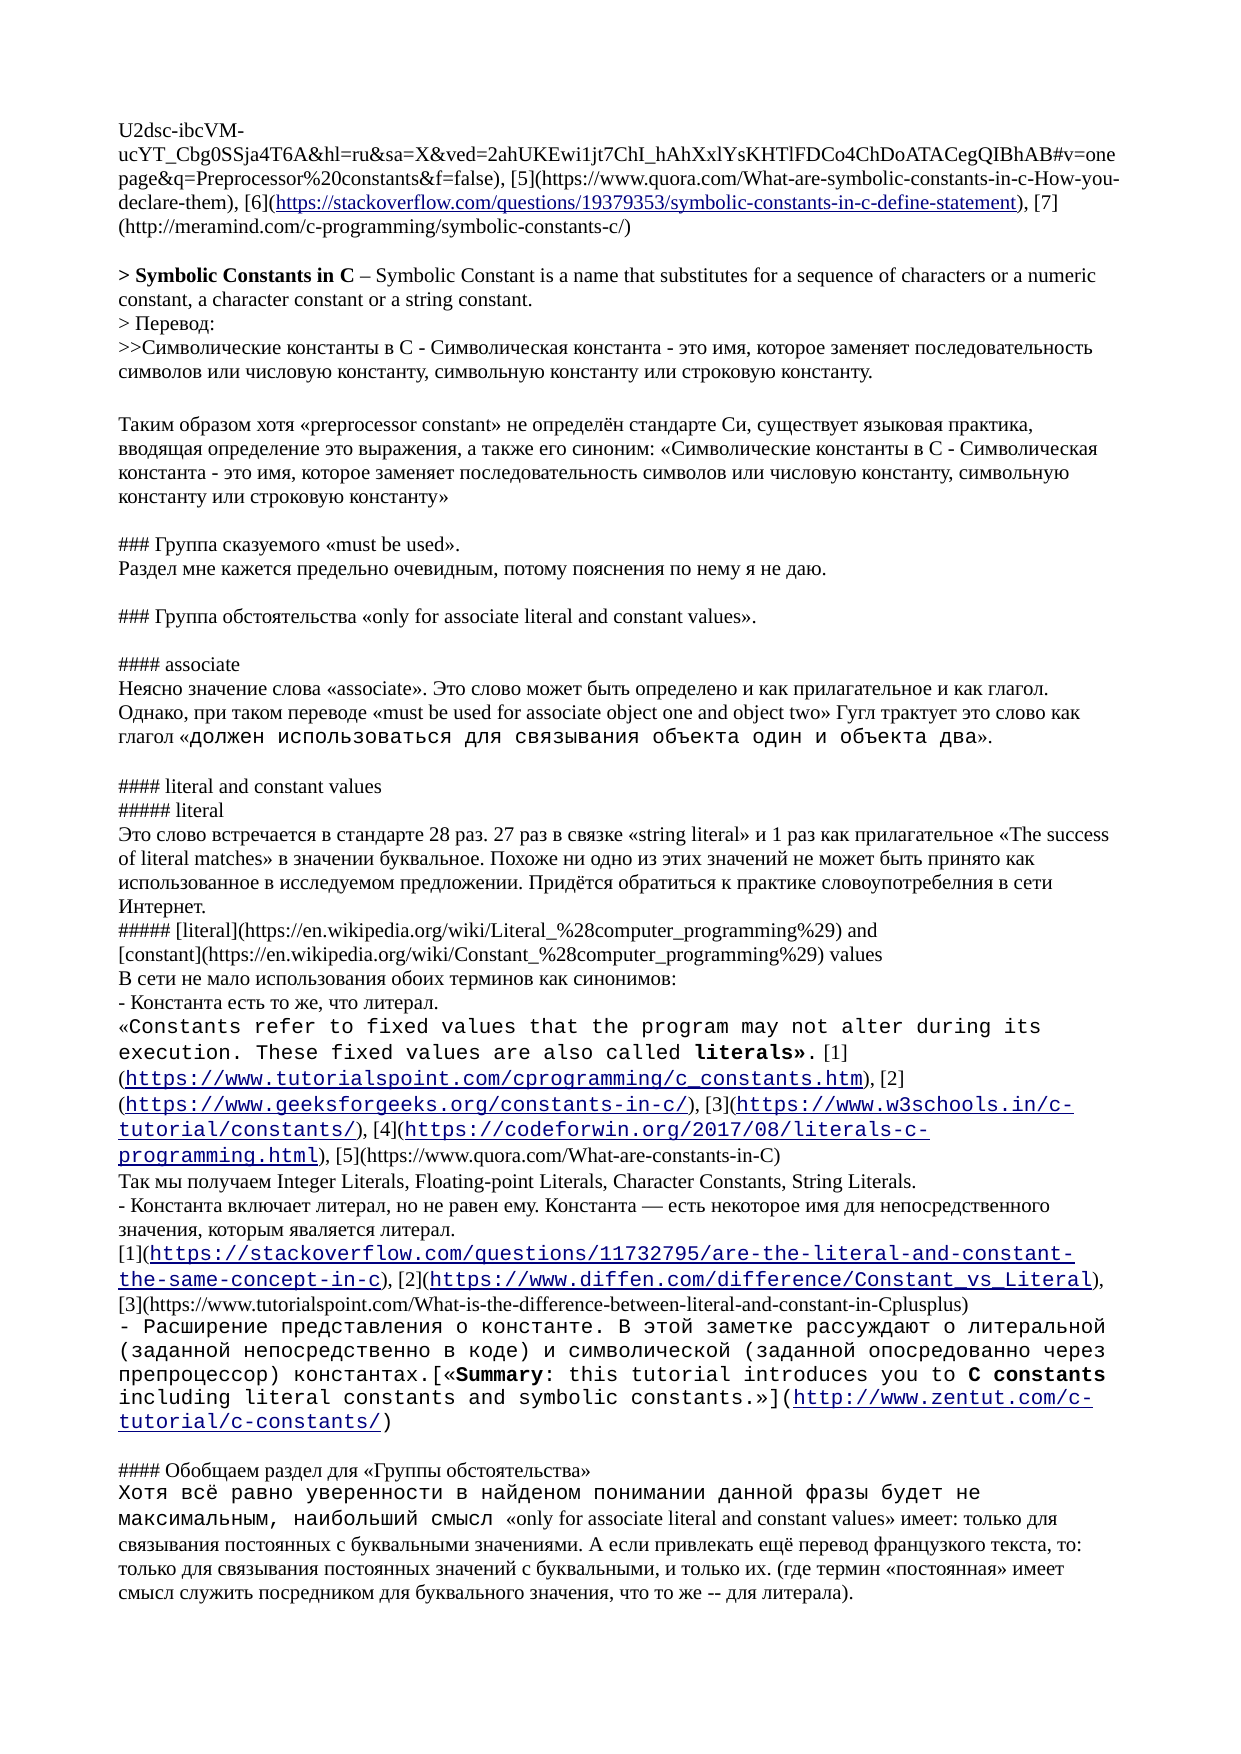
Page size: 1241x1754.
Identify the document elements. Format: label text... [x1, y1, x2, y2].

text Хотя всё равно уверенности в найденом понимании данной фразы будет не максимальным, наибольший смысл «only for associate literal and constant values» имеет: только для связывания постоянных с буквальными значениями. А если привлекать ещё перевод французкого текста, то: только для связывания постоянных значений с буквальными, и только их. (где термин «постоянная» имеет смысл служить посредником для буквального значения, что то же -- для литерала). [118, 1482, 1122, 1604]
text #### literal and constant values [118, 774, 1122, 798]
text - Расширение представления о константе. В этой заметке рассуждают о литеральной (заданной непосредственно в коде) и символической (заданной опосредованно через препроцессор) константах.[«Summary: this tutorial introduces you to C constants including literal constants and symbolic constants.»](http://www.zentut.com/c-tutorial/c-constants/) [118, 1316, 1122, 1435]
text ### Группа сказуемого «must be used». [118, 532, 1122, 556]
text ##### [literal](https://en.wikipedia.org/wiki/Literal_%28computer_programming%29) and [constant](https://en.wikipedia.org/wiki/Constant_%28computer_programming%29) values [118, 918, 1122, 966]
text #### Обобщаем раздел для «Группы обстоятельства» [118, 1458, 1122, 1482]
text - Константа есть то же, что литерал. [118, 990, 1122, 1014]
text В сети не мало использования обоих терминов как синонимов: [118, 966, 1122, 990]
text Так мы получаем Integer Literals, Floating-point Literals, Character Constants, String Literals. [118, 1169, 1122, 1193]
text U2dsc-ibcVM-ucYT_Cbg0SSja4T6A&hl=ru&sa=X&ved=2ahUKEwi1jt7ChI_hAhXxlYsKHTlFDCo4ChDoATACegQIBhAB#v=onepage&q=Preprocessor%20constants&f=false), [5](https://www.quora.com/What-are-symbolic-constants-in-c-How-you-declare-them), [6](https://stackoverflow.com/questions/19379353/symbolic-constants-in-c-define-statement), [7](http://meramind.com/c-programming/symbolic-constants-c/) [118, 118, 1122, 238]
text ##### literal [118, 798, 1122, 822]
text - Константа включает литерал, но не равен ему. Константа — есть некоторое имя для непосредственного значения, которым яваляется литерал. [118, 1193, 1122, 1241]
text Это слово встречается в стандарте 28 раз. 27 раз в связке «string literal» и 1 раз как прилагательное «The success of literal matches» в значении буквальное. Похоже ни одно из этих значений не может быть принято как использованное в исследуемом предложении. Придётся обратиться к практике словоупотребелния в сети Интернет. [118, 822, 1122, 918]
text Таким образом хотя «preprocessor constant» не определён стандарте Си, существует языковая практика, вводящая определение это выражения, а также его синоним: «Символические константы в C - Символическая константа - это имя, которое заменяет последовательность символов или числовую константу, символьную константу или строковую константу» [118, 412, 1122, 508]
text «Constants refer to fixed values that the program may not alter during its execution. These fixed values are also called literals». [1](https://www.tutorialspoint.com/cprogramming/c_constants.htm), [2](https://www.geeksforgeeks.org/constants-in-c/), [3](https://www.w3schools.in/c-tutorial/constants/), [4](https://codeforwin.org/2017/08/literals-c-programming.html), [5](https://www.quora.com/What-are-constants-in-C) [118, 1014, 1122, 1169]
text >>Символические константы в C - Символическая константа - это имя, которое заменяет последовательность символов или числовую константу, символьную константу или строковую константу. [118, 335, 1122, 412]
text ### Группа обстоятельства «only for associate literal and constant values». [118, 604, 1122, 628]
text Раздел мне кажется предельно очевидным, потому пояснения по нему я не даю. [118, 556, 1122, 580]
text #### associate [118, 652, 1122, 676]
text > Symbolic Constants in C – Symbolic Constant is a name that substitutes for a sequence of characters or a numeric constant, a character constant or a string constant. [118, 262, 1122, 311]
text [1](https://stackoverflow.com/questions/11732795/are-the-literal-and-constant-the-same-concept-in-c), [2](https://www.diffen.com/difference/Constant_vs_Literal), [3](https://www.tutorialspoint.com/What-is-the-difference-between-literal-and-constant-in-Cplusplus) [118, 1241, 1122, 1316]
text Неясно значение слова «associate». Это слово может быть определено и как прилагательное и как глагол. Однако, при таком переводе «must be used for associate object one and object two» Гугл трактует это слово как глагол «должен использоваться для связывания объекта один и объекта два». [118, 676, 1122, 750]
text > Перевод: [118, 311, 1122, 335]
